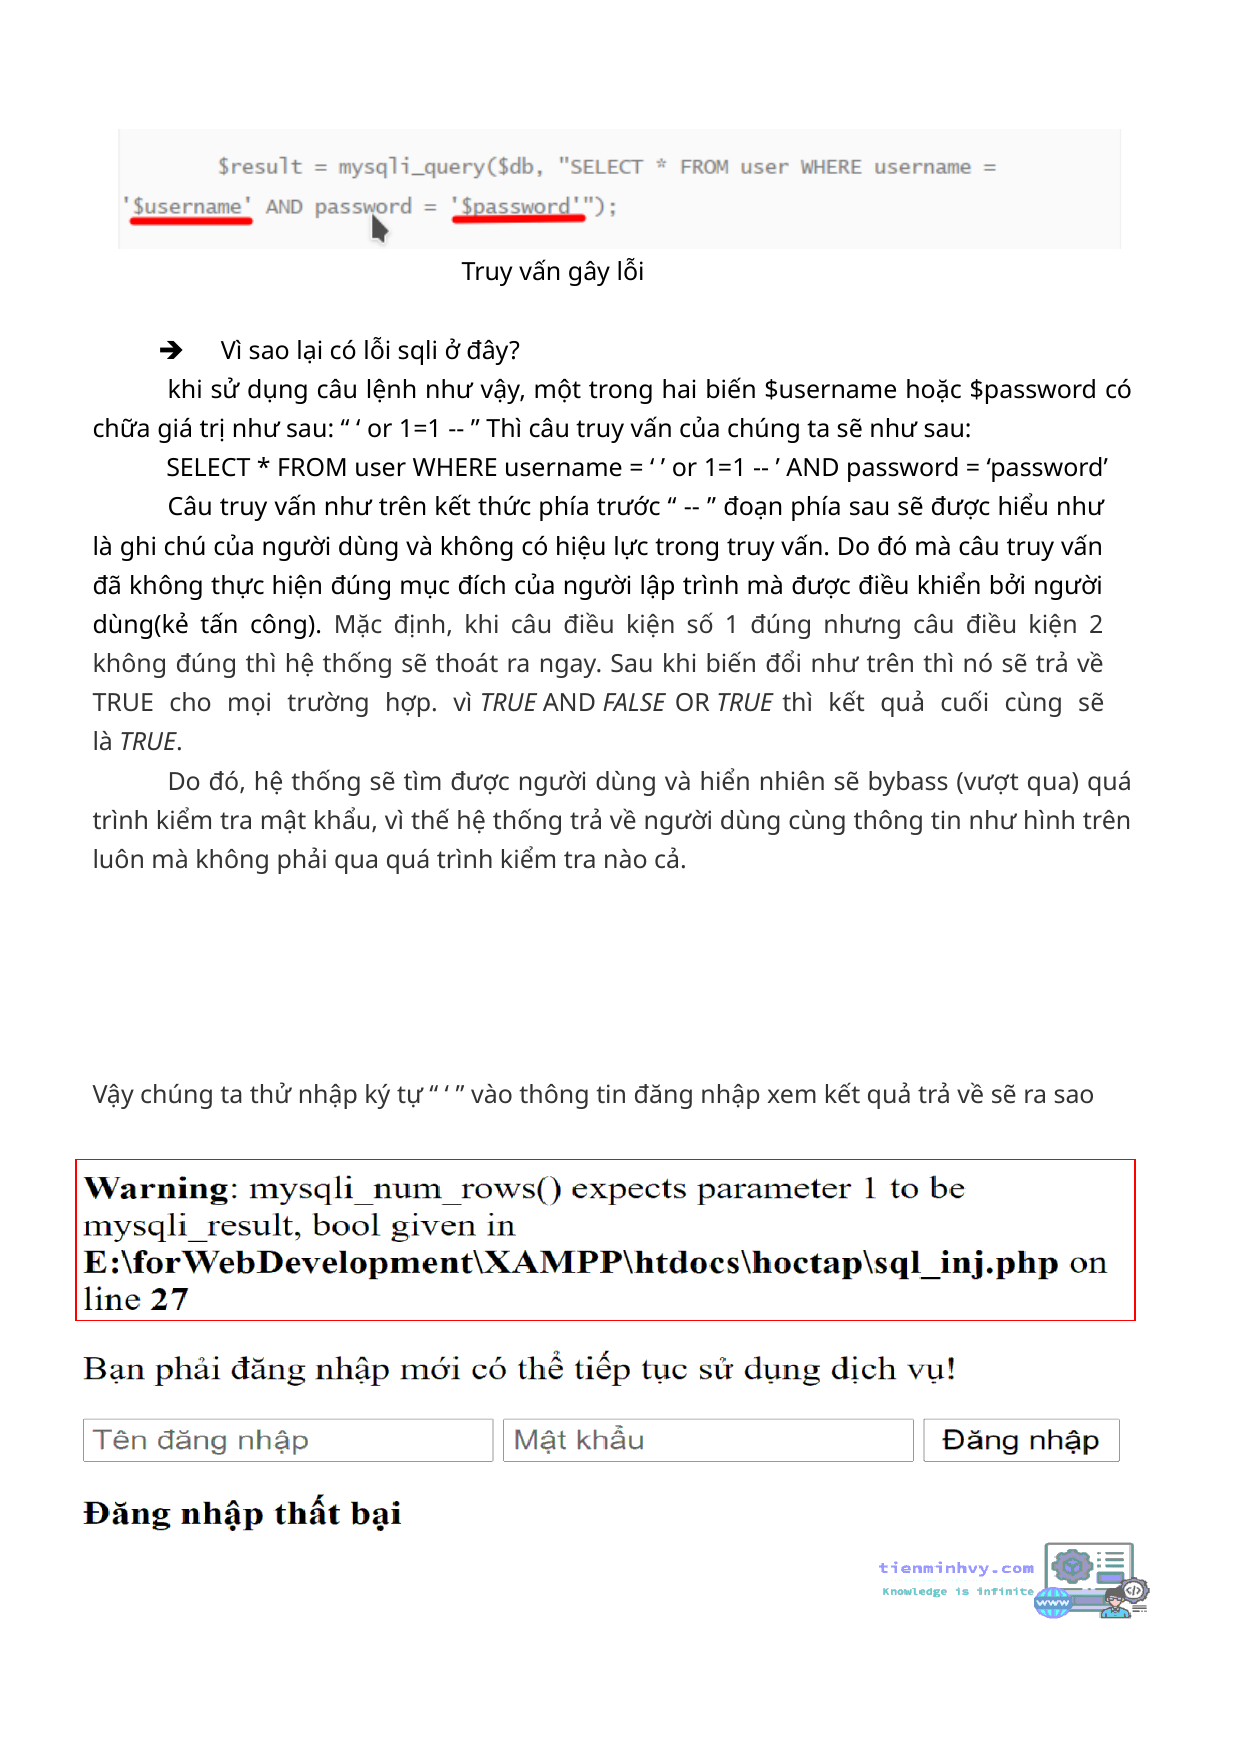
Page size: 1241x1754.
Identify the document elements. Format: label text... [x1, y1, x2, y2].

text khi sử dụng câu lệnh như vậy, một trong hai biến $username hoặc $password có chữa giá trị như sau: “ ‘ or 1=1 -- ” Thì câu truy vấn của chúng ta sẽ như sau: [92, 372, 1133, 445]
text Truy vấn gây lỗi [92, 118, 1133, 288]
list Vì sao lại có lỗi sqli ở đây? [158, 332, 1133, 366]
text Vậy chúng ta thử nhập ký tự “ ‘ ” vào thông tin đăng nhập xem kết quả trả về sẽ ra sao [92, 1077, 1133, 1111]
text Câu truy vấn như trên kết thức phía trước “ -- ” đoạn phía sau sẽ được hiểu như là ghi chú của người dùng và không có hiệu lực trong truy vấn. Do đó mà câu truy vấn đã không thực hiện đúng mục đích của người lập trình mà được điều khiển bởi người dùng(kẻ tấn công). Mặc định, khi câu điều kiện số 1 đúng nhưng câu điều kiện 2 không đúng thì hệ thống sẽ thoát ra ngay. Sau khi biến đổi như trên thì nó sẽ trả về TRUE cho mọi trường hợp. vì TRUE AND FALSE OR TRUE thì kết quả cuối cùng sẽ là TRUE. [92, 489, 1105, 758]
picture [117, 129, 1122, 249]
text SELECT * FROM user WHERE username = ‘ ’ or 1=1 -- ’ AND password = ‘password’ [92, 450, 1133, 484]
text Do đó, hệ thống sẽ tìm được người dùng và hiển nhiên sẽ bybass (vượt qua) quá trình kiểm tra mật khẩu, vì thế hệ thống trả về người dùng cùng thông tin như hình trên luôn mà không phải qua quá trình kiểm tra nào cả. [92, 763, 1133, 876]
picture [64, 1115, 1161, 1633]
